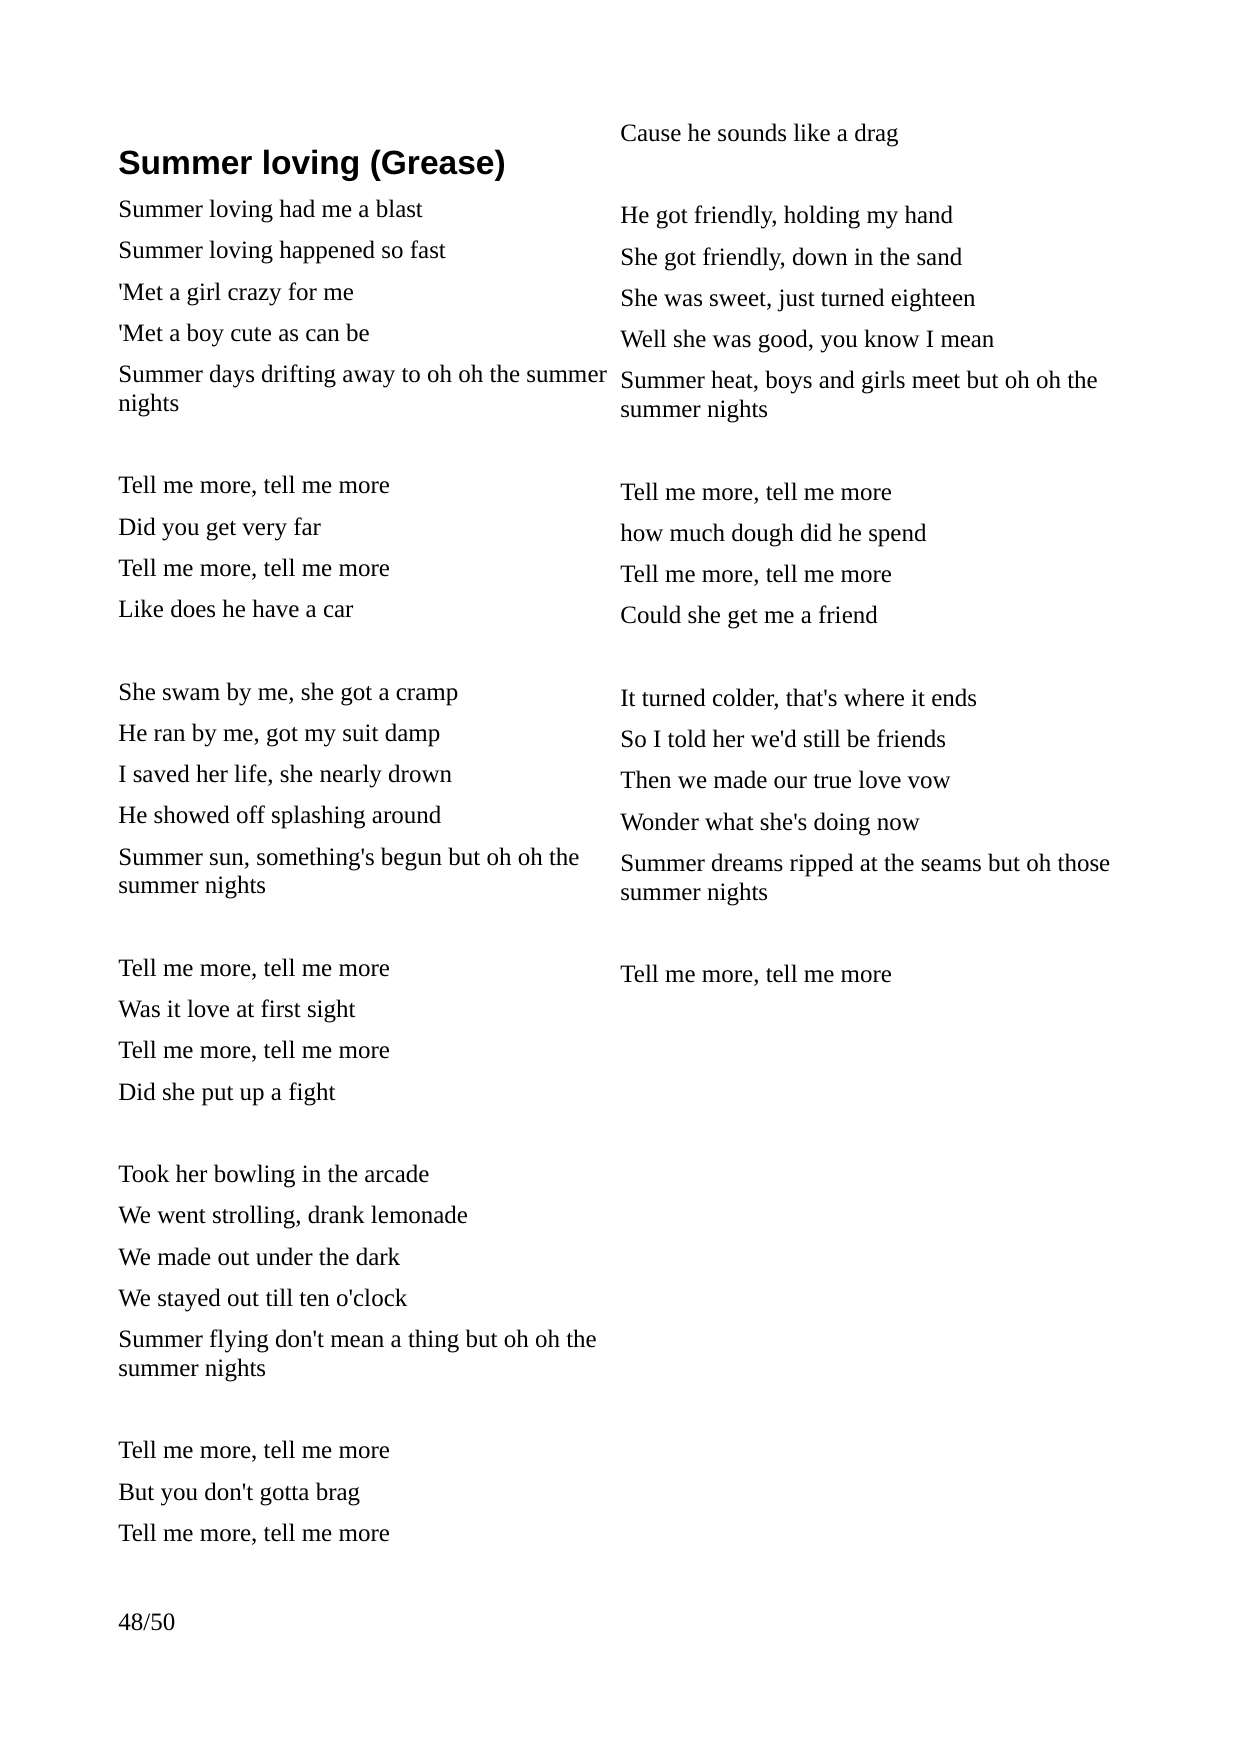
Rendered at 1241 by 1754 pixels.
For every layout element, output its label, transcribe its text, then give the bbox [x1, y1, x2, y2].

text Summer loving had me a blast [118, 194, 620, 223]
text Tell me more, tell me more [118, 1518, 620, 1547]
text Summer loving happened so fast [118, 236, 620, 264]
text Took her bowling in the arcade [118, 1159, 620, 1188]
text He ran by me, got my suit damp [118, 718, 620, 747]
text Tell me more, tell me more [118, 953, 620, 982]
text Tell me more, tell me more [620, 959, 1122, 988]
text She got friendly, down in the sand [620, 242, 1122, 271]
text So I told her we'd still be friends [620, 724, 1122, 753]
text He showed off splashing around [118, 801, 620, 829]
text She was sweet, just turned eighteen [620, 283, 1122, 312]
text Cause he sounds like a drag [620, 118, 1122, 147]
text 'Met a girl crazy for me [118, 277, 620, 306]
text I saved her life, she nearly drown [118, 759, 620, 788]
text Well she was good, you know I mean [620, 324, 1122, 353]
text Tell me more, tell me more [118, 1036, 620, 1064]
text Could she get me a friend [620, 601, 1122, 629]
text He got friendly, holding my hand [620, 201, 1122, 229]
text Summer flying don't mean a thing but oh oh the summer nights [118, 1324, 620, 1382]
text Tell me more, tell me more [118, 553, 620, 582]
subtitle Summer loving (Grease) [118, 143, 620, 182]
text Did you get very far [118, 512, 620, 541]
text Tell me more, tell me more [118, 471, 620, 499]
text Tell me more, tell me more [118, 1436, 620, 1464]
text It turned colder, that's where it ends [620, 683, 1122, 712]
text Was it love at first sight [118, 994, 620, 1023]
text Did she put up a fight [118, 1077, 620, 1106]
text Then we made our true love vow [620, 766, 1122, 794]
text We made out under the dark [118, 1242, 620, 1271]
text Wonder what she's doing now [620, 807, 1122, 836]
text We went strolling, drank lemonade [118, 1201, 620, 1229]
text Like does he have a car [118, 594, 620, 623]
text Tell me more, tell me more [620, 559, 1122, 588]
text Summer heat, boys and girls meet but oh oh the summer nights [620, 366, 1122, 423]
text 'Met a boy cute as can be [118, 318, 620, 347]
text how much dough did he spend [620, 518, 1122, 547]
text We stayed out till ten o'clock [118, 1283, 620, 1312]
text But you don't gotta brag [118, 1477, 620, 1506]
text Tell me more, tell me more [620, 477, 1122, 506]
text Summer dreams ripped at the seams but oh those summer nights [620, 848, 1122, 906]
text Summer days drifting away to oh oh the summer nights [118, 359, 620, 417]
text She swam by me, she got a cramp [118, 677, 620, 706]
text Summer sun, something's begun but oh oh the summer nights [118, 842, 620, 899]
